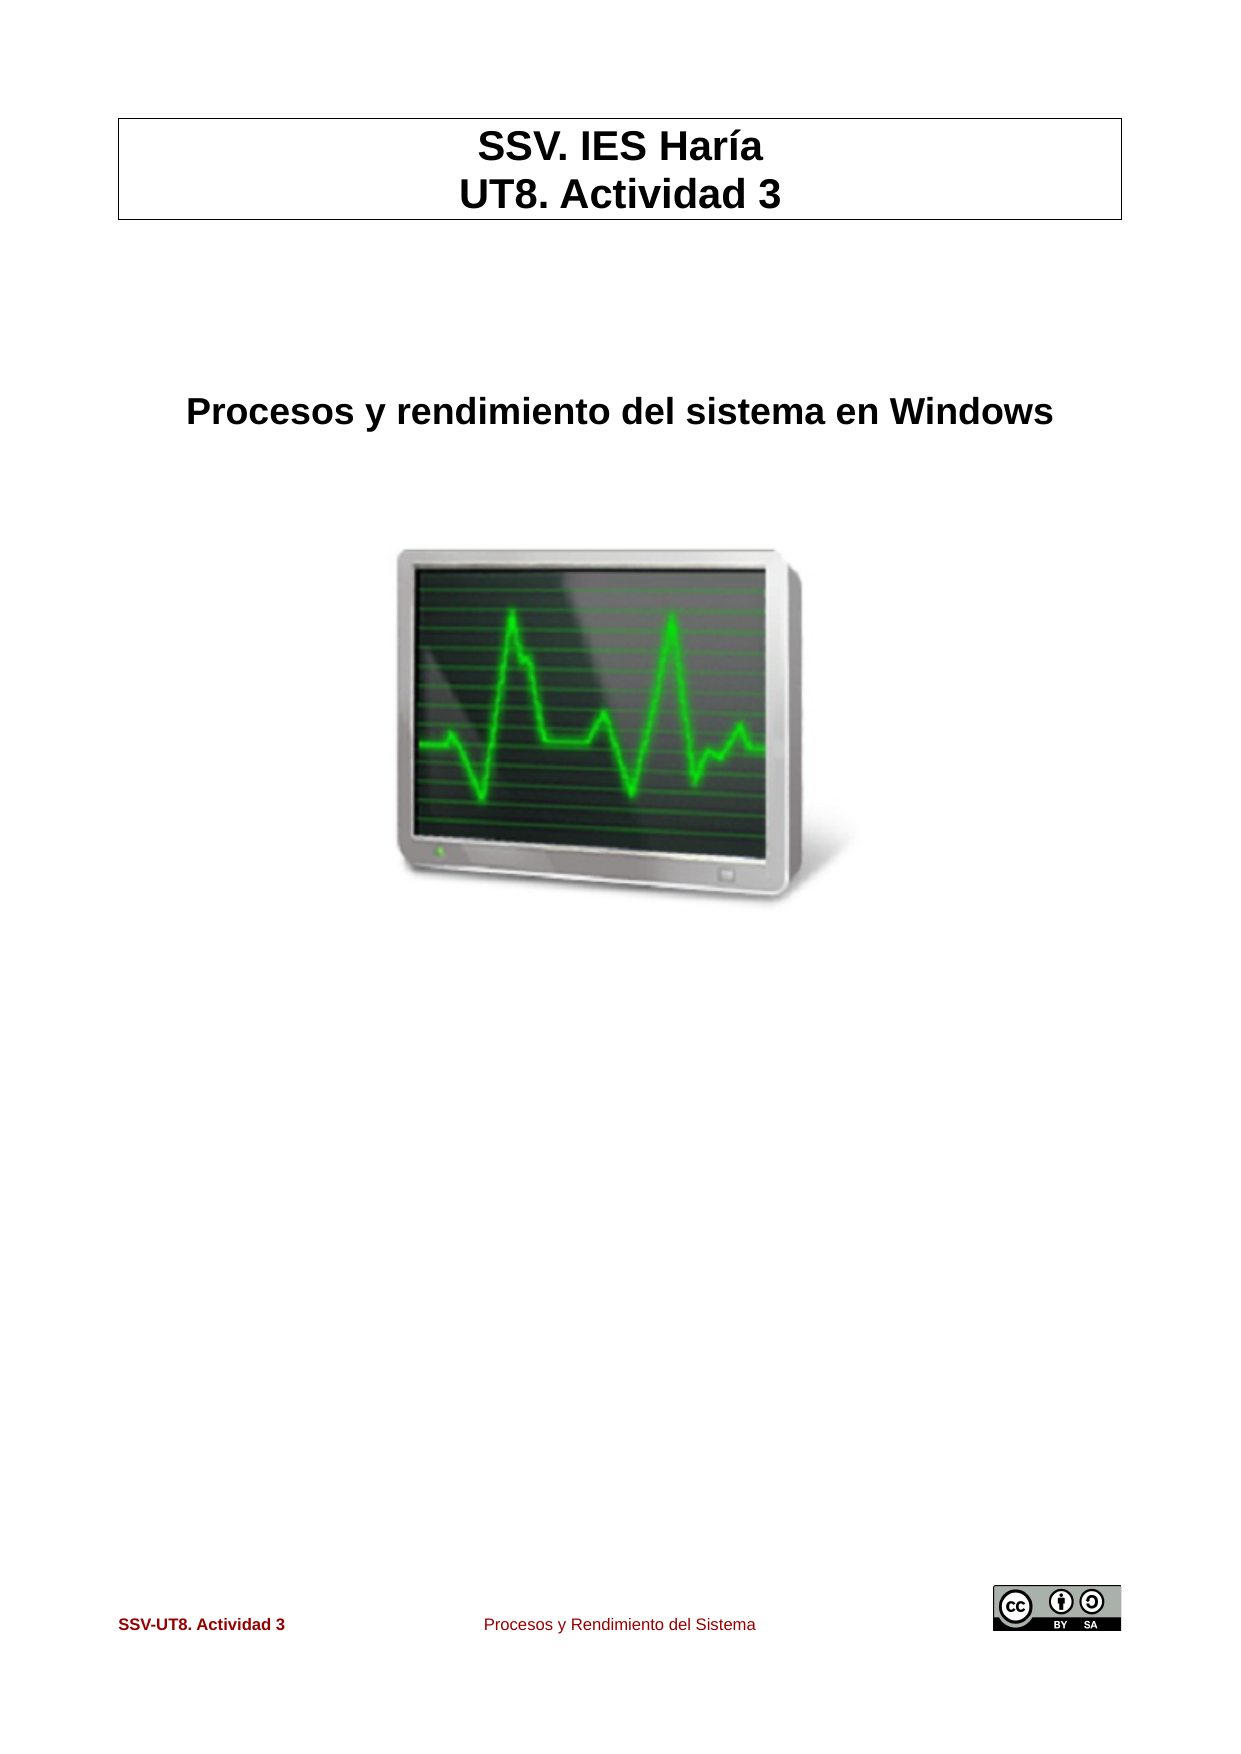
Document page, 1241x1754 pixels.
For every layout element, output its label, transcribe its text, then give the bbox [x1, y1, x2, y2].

text SSV. IES Haría [119, 119, 1121, 166]
text UT8. Actividad 3 [119, 166, 1121, 219]
subtitle Procesos y rendimiento del sistema en Windows [118, 389, 1122, 432]
picture [993, 1585, 1122, 1631]
picture [377, 525, 863, 918]
